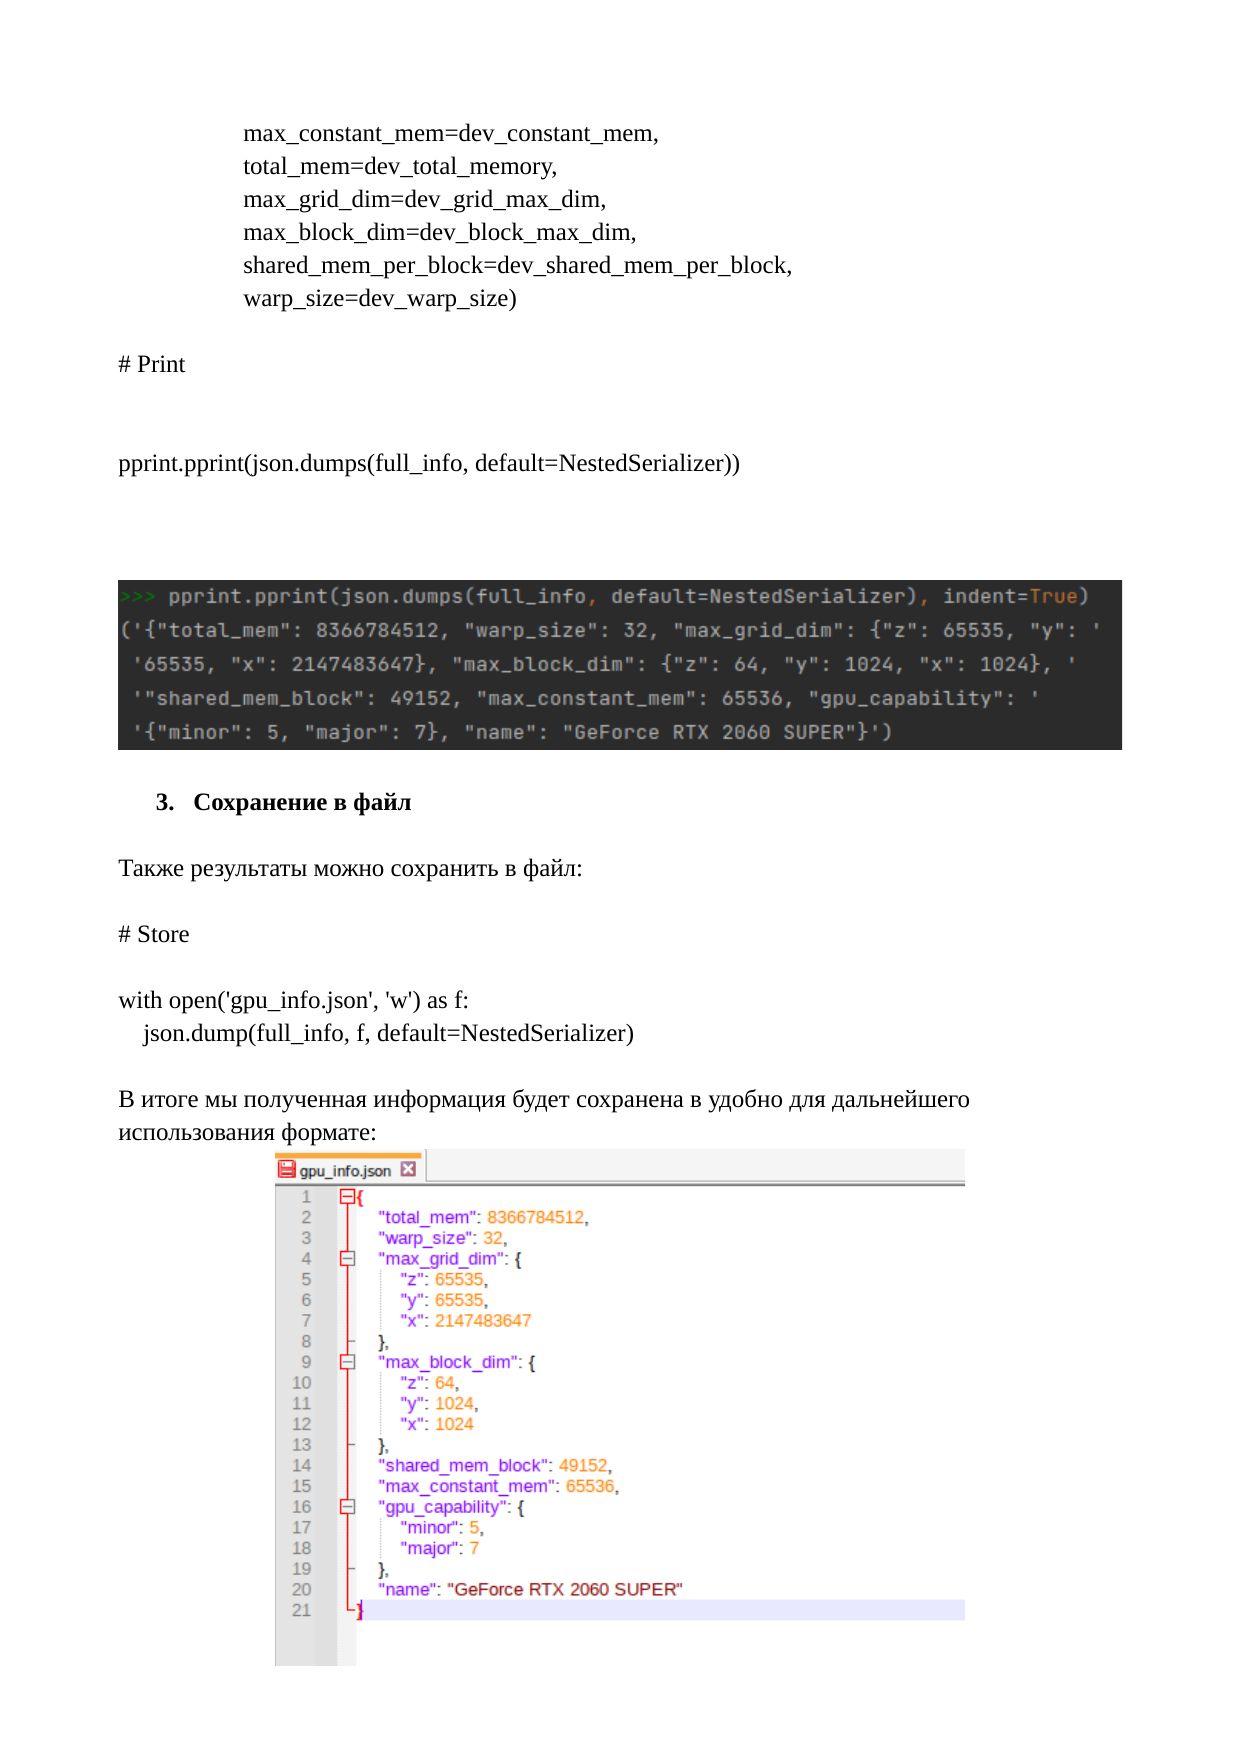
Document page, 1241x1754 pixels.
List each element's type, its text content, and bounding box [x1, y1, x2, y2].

text pprint.pprint(json.dumps(full_info, default=NestedSerializer)) [118, 448, 1122, 477]
text # Store [118, 919, 1122, 947]
text json.dump(full_info, f, default=NestedSerializer) [118, 1018, 1122, 1046]
text В итоге мы полученная информация будет сохранена в удобно для дальнейшего использования формате: [118, 1084, 1122, 1146]
text max_grid_dim=dev_grid_max_dim, [118, 184, 1122, 213]
text max_block_dim=dev_block_max_dim, [118, 217, 1122, 246]
text # Print [118, 349, 1122, 378]
text with open('gpu_info.json', 'w') as f: [118, 985, 1122, 1013]
text shared_mem_per_block=dev_shared_mem_per_block, [118, 250, 1122, 279]
text warp_size=dev_warp_size) [118, 283, 1122, 312]
picture [118, 580, 1123, 750]
text total_mem=dev_total_memory, [118, 151, 1122, 180]
picture [275, 1149, 966, 1666]
list Сохранение в файл [156, 787, 1122, 815]
text Также результаты можно сохранить в файл: [118, 853, 1122, 881]
text max_constant_mem=dev_constant_mem, [118, 118, 1122, 147]
